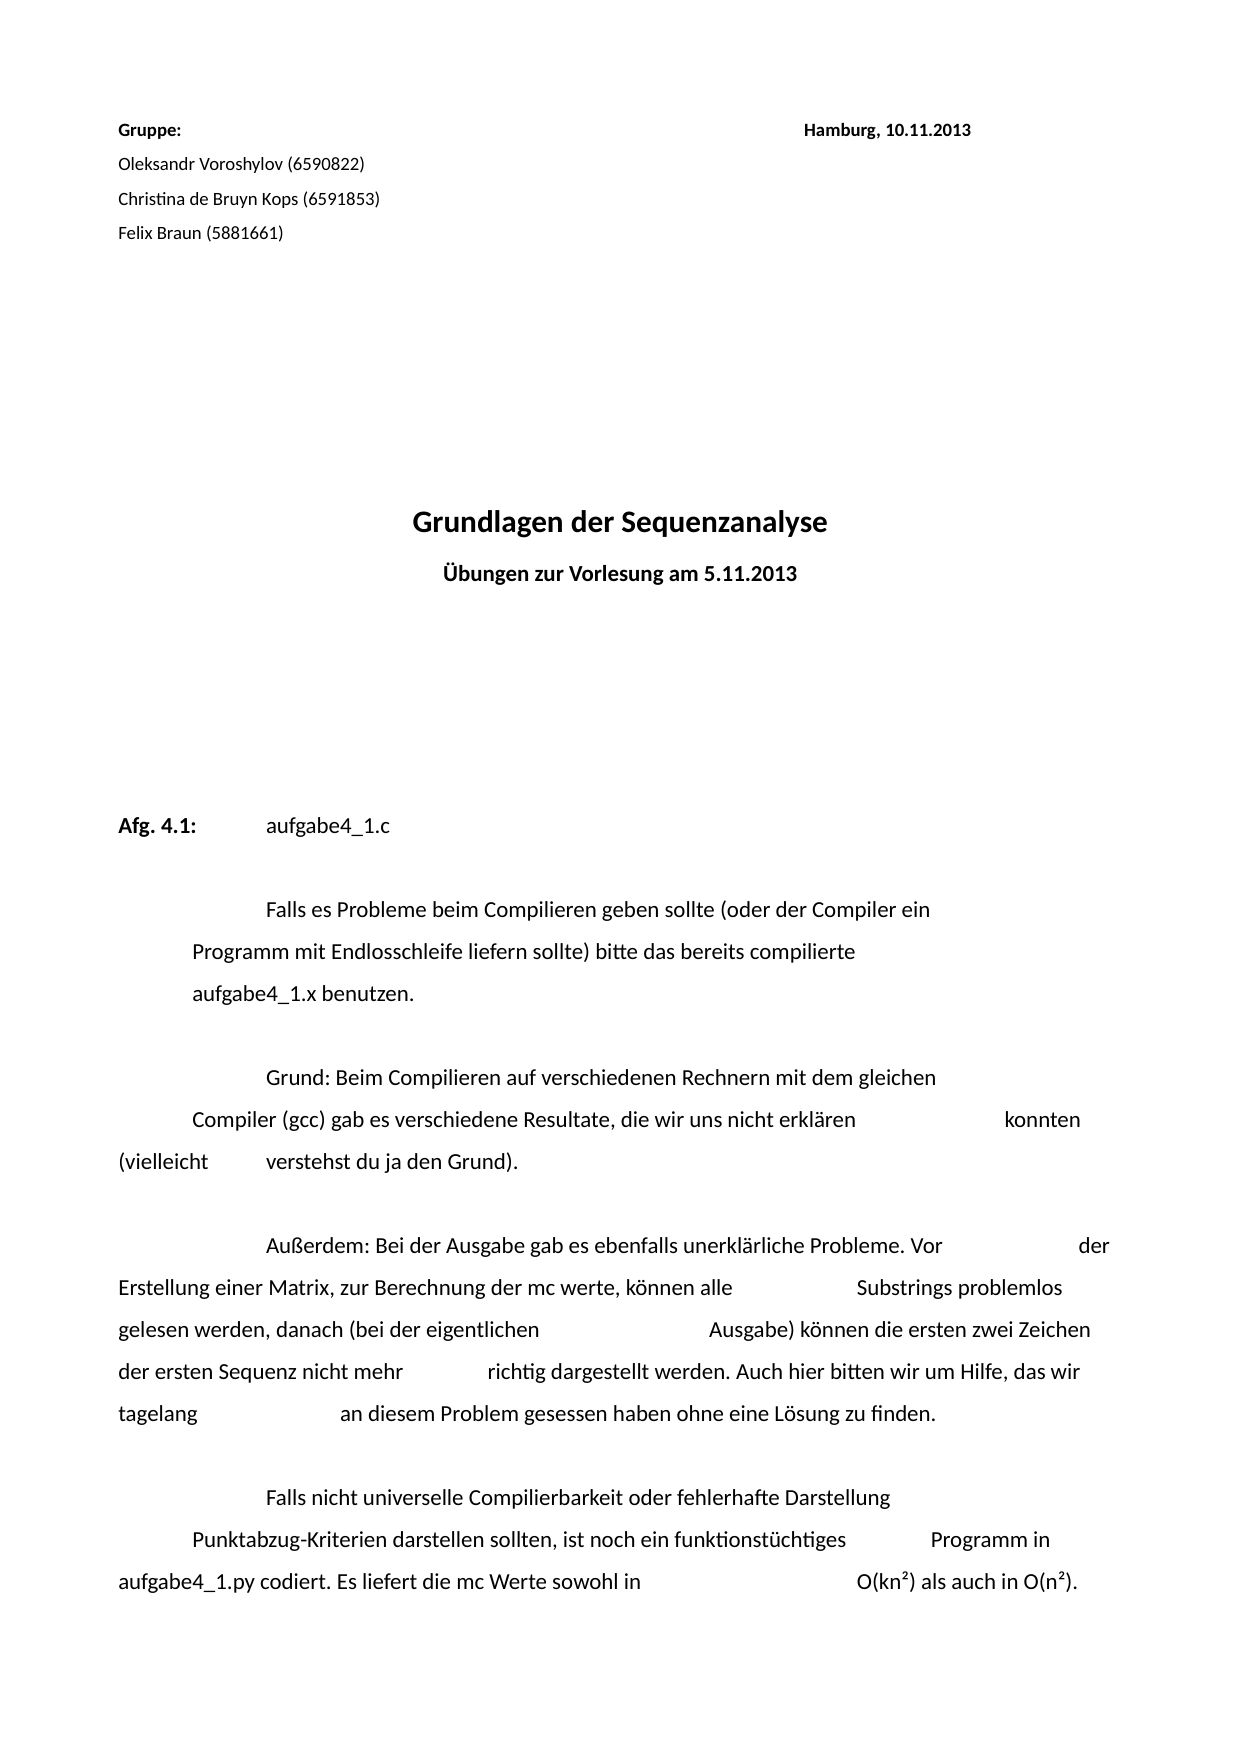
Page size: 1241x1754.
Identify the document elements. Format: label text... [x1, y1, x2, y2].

text Übungen zur Vorlesung am 5.11.2013 [118, 559, 1122, 588]
text Afg. 4.1: aufgabe4_1.c [118, 811, 1122, 839]
text Falls nicht universelle Compilierbarkeit oder fehlerhafte Darstellung Punktabzug-Kriterien darstellen sollten, ist noch ein funktionstüchtiges Programm in aufgabe4_1.py codiert. Es liefert die mc Werte sowohl in O(kn²) als auch in O(n²). [118, 1483, 1122, 1595]
text Grund: Beim Compilieren auf verschiedenen Rechnern mit dem gleichen Compiler (gcc) gab es verschiedene Resultate, die wir uns nicht erklären konnten (vielleicht verstehst du ja den Grund). [118, 1063, 1122, 1175]
text Falls es Probleme beim Compilieren geben sollte (oder der Compiler ein Programm mit Endlosschleife liefern sollte) bitte das bereits compilierte aufgabe4_1.x benutzen. [118, 895, 1122, 1007]
text Grundlagen der Sequenzanalyse [118, 502, 1122, 541]
text Außerdem: Bei der Ausgabe gab es ebenfalls unerklärliche Probleme. Vor der Erstellung einer Matrix, zur Berechnung der mc werte, können alle Substrings problemlos gelesen werden, danach (bei der eigentlichen Ausgabe) können die ersten zwei Zeichen der ersten Sequenz nicht mehr richtig dargestellt werden. Auch hier bitten wir um Hilfe, das wir tagelang an diesem Problem gesessen haben ohne eine Lösung zu finden. [118, 1231, 1122, 1427]
